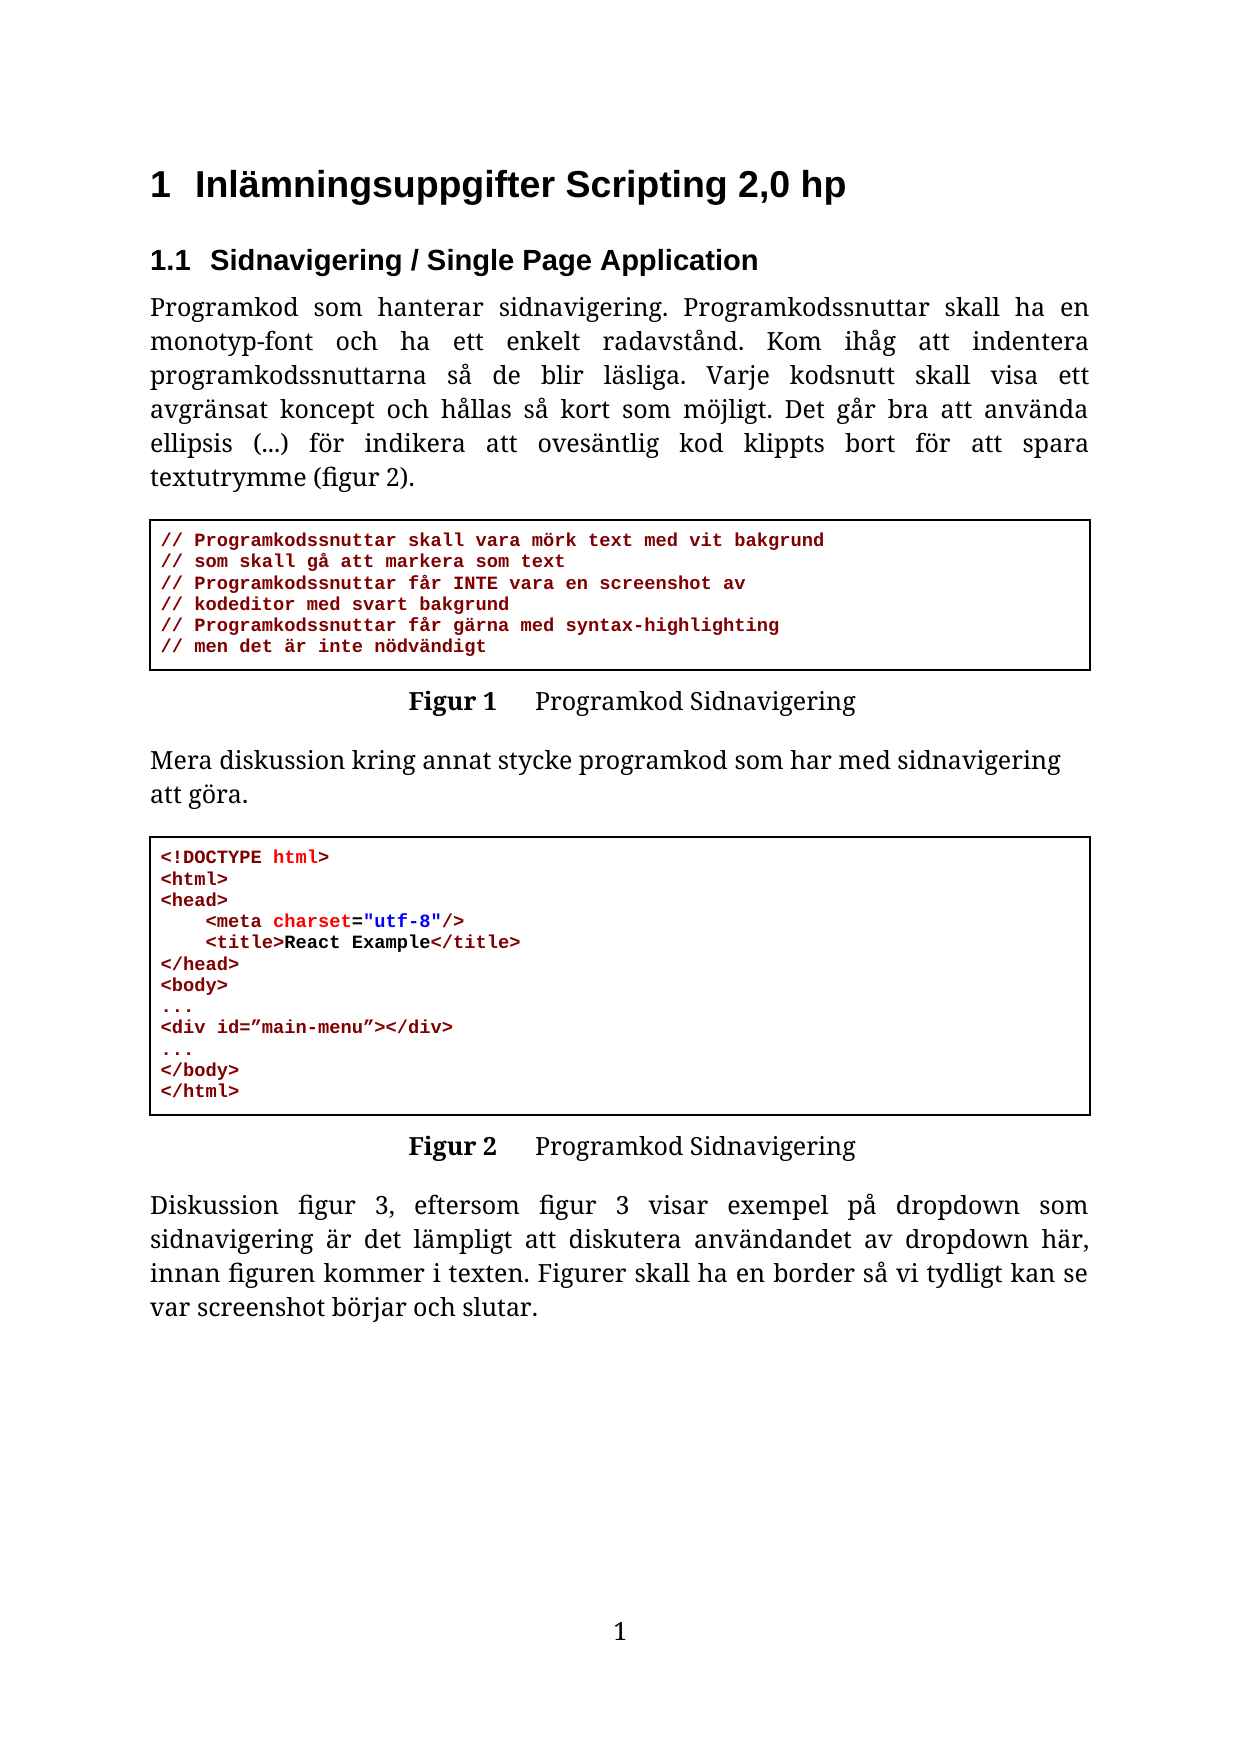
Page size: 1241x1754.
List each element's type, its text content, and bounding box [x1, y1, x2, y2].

table_header <!DOCTYPE html> <html> <head> <meta charset="utf-8"/> <title>React Example</title> </head> <body> ... <div id=”main-menu”></div> ... </body> </html> [151, 838, 1089, 1114]
list Programkod Sidnavigering [150, 1128, 1090, 1162]
list Programkod Sidnavigering [150, 683, 1090, 718]
text Diskussion figur 3, eftersom figur 3 visar exempel på dropdown som sidnavigering är det lämpligt att diskutera användandet av dropdown här, innan figuren kommer i texten. Figurer skall ha en border så vi tydligt kan se var screenshot börjar och slutar. [150, 1187, 1090, 1323]
subtitle Inlämningsuppgifter Scripting 2,0 hp [150, 162, 1090, 206]
text Programkod som hanterar sidnavigering. Programkodssnuttar skall ha en monotyp-font och ha ett enkelt radavstånd. Kom ihåg att indentera programkodssnuttarna så de blir läsliga. Varje kodsnutt skall visa ett avgränsat koncept och hållas så kort som möjligt. Det går bra att använda ellipsis (...) för indikera att ovesäntlig kod klippts bort för att spara textutrymme (figur 2). [150, 289, 1090, 493]
subtitle Sidnavigering / Single Page Application [150, 243, 1090, 277]
text Mera diskussion kring annat stycke programkod som har med sidnavigering att göra. [150, 743, 1090, 811]
table_header // Programkodssnuttar skall vara mörk text med vit bakgrund // som skall gå att markera som text // Programkodssnuttar får INTE vara en screenshot av // kodeditor med svart bakgrund // Programkodssnuttar får gärna med syntax-highlighting // men det är inte nödvändigt [151, 521, 1089, 669]
